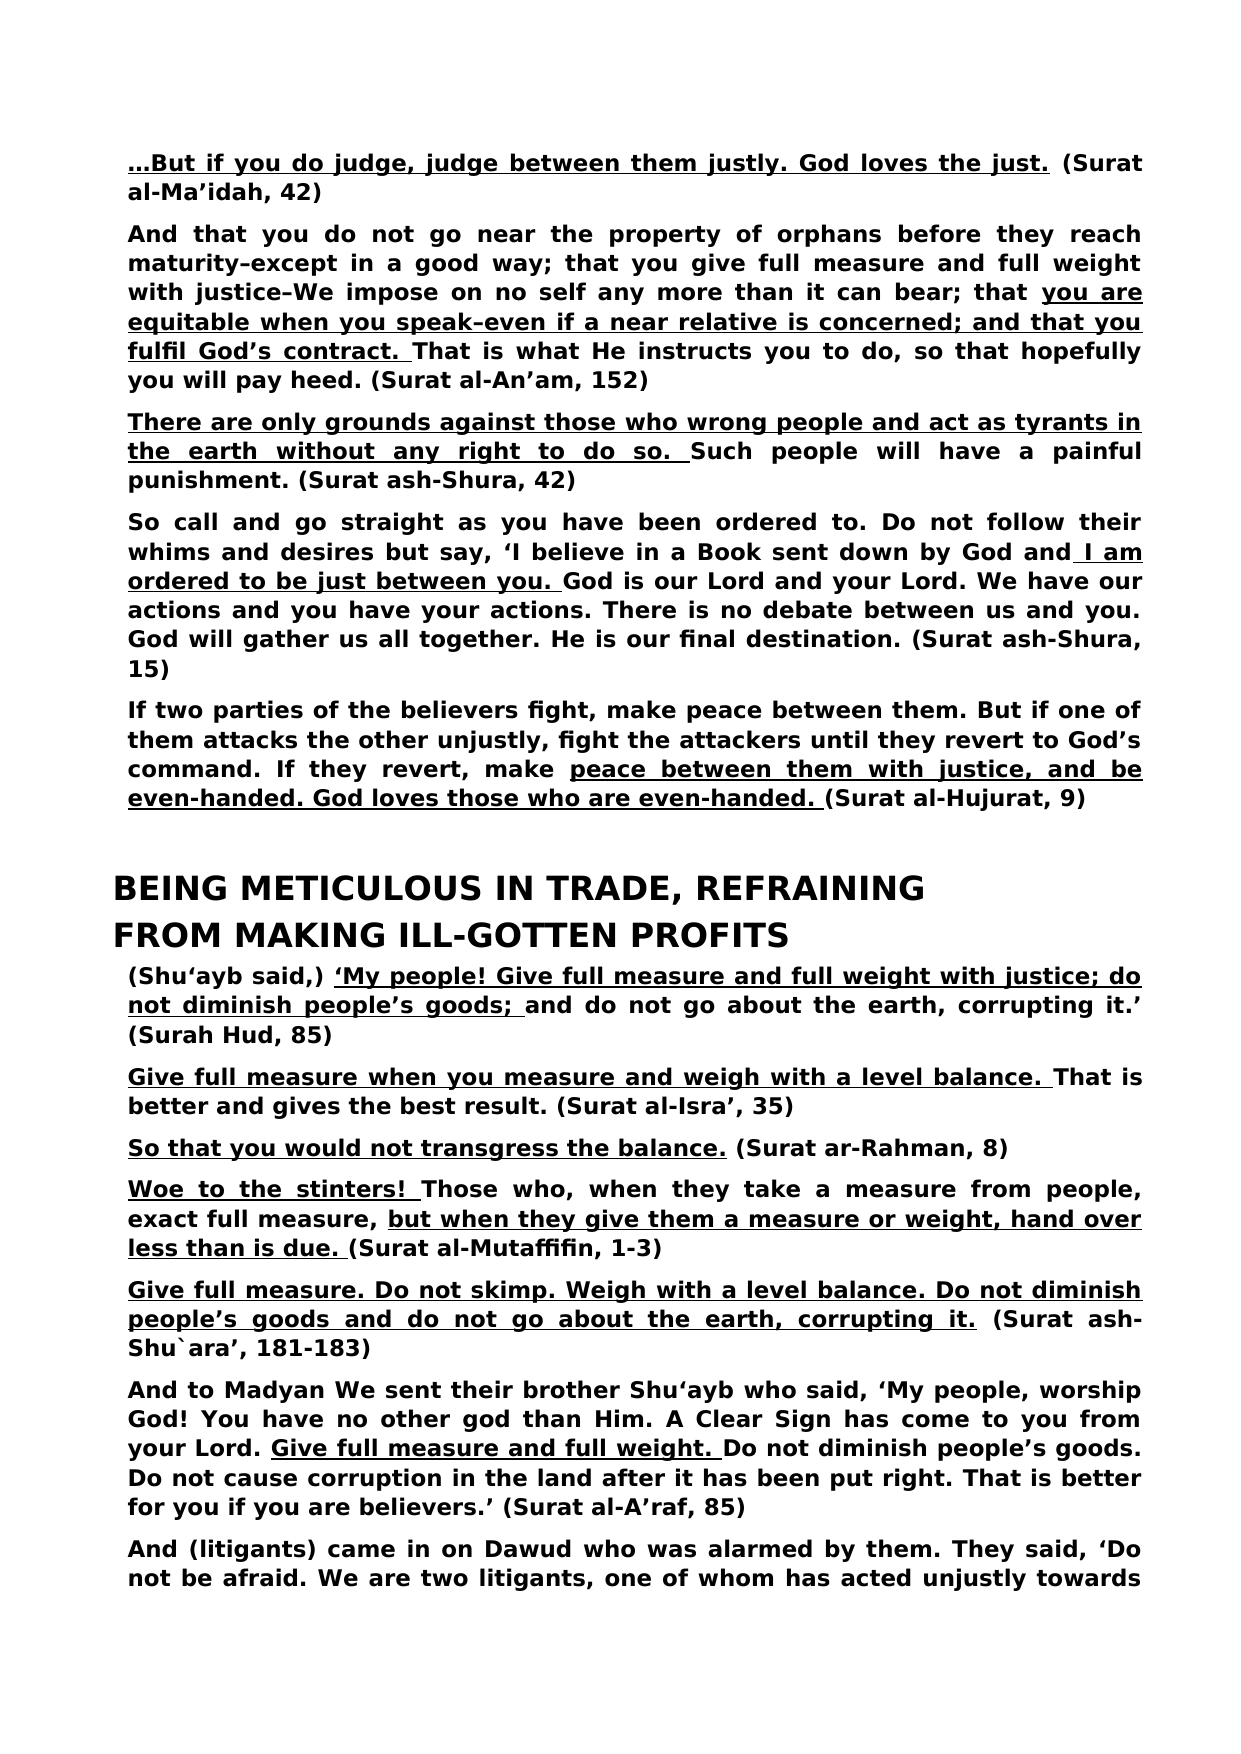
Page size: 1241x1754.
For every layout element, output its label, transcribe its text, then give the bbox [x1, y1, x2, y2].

text There are only grounds against those who wrong people and act as tyrants in the earth without any right to do so. Such people will have a painful punishment. (Surat ash-Shura, 42) [127, 409, 1143, 494]
text fulfil God’s contract. That is what He instructs you to do, so that hopefully you will pay heed. (Surat al-An’am, 152) [127, 333, 1143, 394]
text And that you do not go near the property of orphans before they reach maturity–except in a good way; that you give full measure and full weight with justice–We impose on no self any more than it can bear; that you are equitable when you speak–even if a near relative is concerned; and that you [127, 221, 1143, 332]
text (Shu‘ayb said,) ‘My people! Give full measure and full weight with justice; do not diminish people’s goods; and do not go about the earth, corrupting it.’ (Surah Hud, 85) [127, 963, 1143, 1048]
text people’s goods and do not go about the earth, corrupting it. (Surat ash-Shu`ara’, 181-183) [127, 1301, 1143, 1362]
text And (litigants) came in on Dawud who was alarmed by them. They said, ‘Do not be afraid. We are two litigants, one of whom has acted unjustly towards [127, 1536, 1143, 1592]
subtitle BEING METICULOUS IN TRADE, REFRAINING [112, 869, 1165, 908]
text Woe to the stinters! Those who, when they take a measure from people, exact full measure, but when they give them a measure or weight, hand over less than is due. (Surat al-Mutaffifin, 1-3) [127, 1176, 1143, 1262]
text …But if you do judge, judge between them justly. God loves the just. (Surat al-Ma’idah, 42) [127, 150, 1143, 206]
text So that you would not transgress the balance. (Surat ar-Rahman, 8) [127, 1135, 1143, 1161]
text If two parties of the believers fight, make peace between them. But if one of them attacks the other unjustly, fight the attackers until they revert to God’s command. If they revert, make peace between them with justice, and be even-handed. God loves those who are even-handed. (Surat al-Hujurat, 9) [127, 698, 1143, 812]
text Give full measure. Do not skimp. Weigh with a level balance. Do not diminish [127, 1277, 1143, 1300]
text And to Madyan We sent their brother Shu‘ayb who said, ‘My people, worship God! You have no other god than Him. A Clear Sign has come to you from your Lord. Give full measure and full weight. Do not diminish people’s goods. Do not cause corruption in the land after it has been put right. That is better for you if you are believers.’ (Surat al-A’raf, 85) [127, 1377, 1143, 1521]
subtitle FROM MAKING ILL-GOTTEN PROFITS [112, 916, 1165, 955]
text Give full measure when you measure and weigh with a level balance. That is better and gives the best result. (Surat al-Isra’, 35) [127, 1064, 1143, 1119]
text So call and go straight as you have been ordered to. Do not follow their whims and desires but say, ‘I believe in a Book sent down by God and I am ordered to be just between you. God is our Lord and your Lord. We have our actions and you have your actions. There is no debate between us and you. God will gather us all together. He is our final destination. (Surat ash-Shura, 15) [127, 509, 1143, 682]
